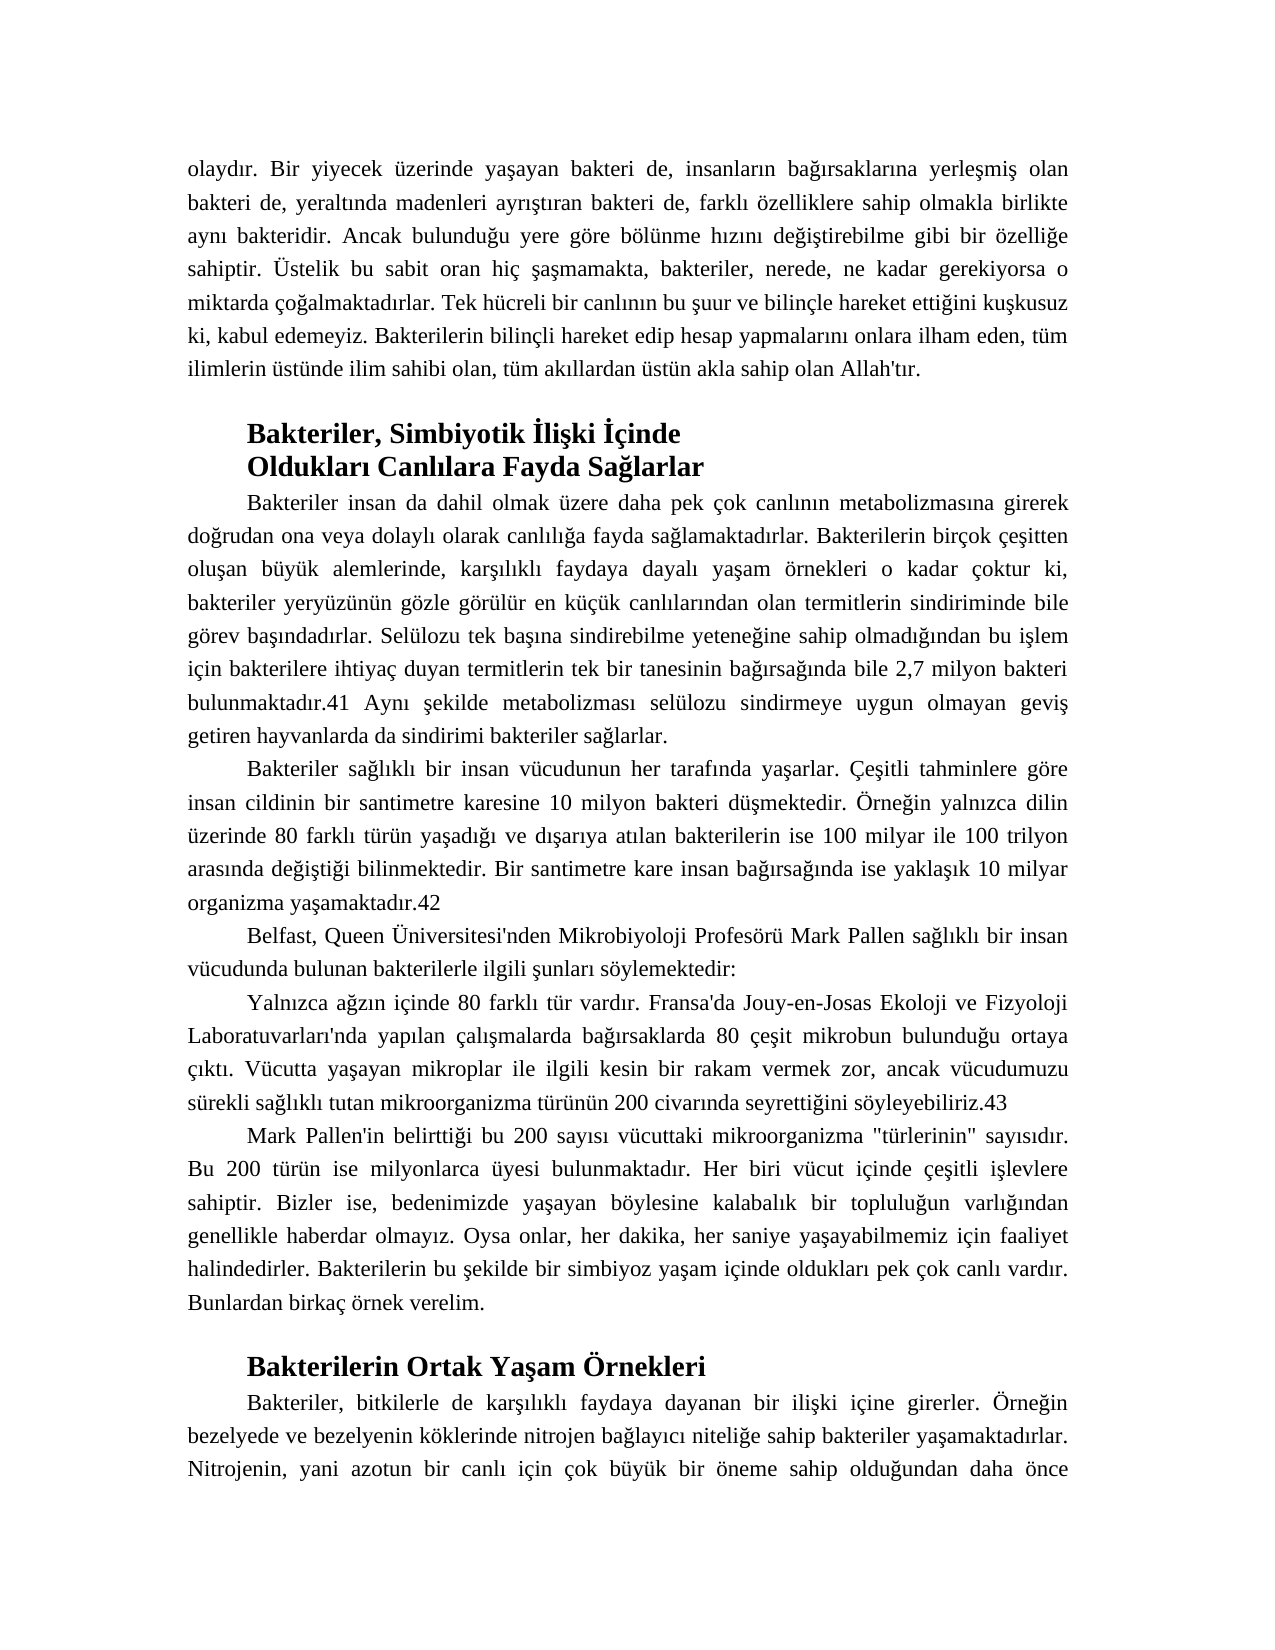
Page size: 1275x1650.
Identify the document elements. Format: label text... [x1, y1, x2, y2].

text Mark Pallen'in belirttiği bu 200 sayısı vücuttaki mikroorganizma "türlerinin" sayısıdır. Bu 200 türün ise milyonlarca üyesi bulunmaktadır. Her biri vücut içinde çeşitli işlevlere sahiptir. Bizler ise, bedenimizde yaşayan böylesine kalabalık bir topluluğun varlığından genellikle haberdar olmayız. Oysa onlar, her dakika, her saniye yaşayabilmemiz için faaliyet halindedirler. Bakterilerin bu şekilde bir simbiyoz yaşam içinde oldukları pek çok canlı vardır. Bunlardan birkaç örnek verelim. [187, 1117, 1070, 1317]
text Bakteriler insan da dahil olmak üzere daha pek çok canlının metabolizmasına girerek doğrudan ona veya dolaylı olarak canlılığa fayda sağlamaktadırlar. Bakterilerin birçok çeşitten oluşan büyük alemlerinde, karşılıklı faydaya dayalı yaşam örnekleri o kadar çoktur ki, bakteriler yeryüzünün gözle görülür en küçük canlılarından olan termitlerin sindiriminde bile görev başındadırlar. Selülozu tek başına sindirebilme yeteneğine sahip olmadığından bu işlem için bakterilere ihtiyaç duyan termitlerin tek bir tanesinin bağırsağında bile 2,7 milyon bakteri bulunmaktadır.41 Aynı şekilde metabolizması selülozu sindirmeye uygun olmayan geviş getiren hayvanlarda da sindirimi bakteriler sağlarlar. [187, 483, 1070, 750]
text Bakterilerin Ortak Yaşam Örnekleri [187, 1350, 1070, 1383]
text Belfast, Queen Üniversitesi'nden Mikrobiyoloji Profesörü Mark Pallen sağlıklı bir insan vücudunda bulunan bakterilerle ilgili şunları söylemektedir: [187, 917, 1070, 983]
text Oldukları Canlılara Fayda Sağlarlar [187, 450, 1070, 483]
text Yalnızca ağzın içinde 80 farklı tür vardır. Fransa'da Jouy-en-Josas Ekoloji ve Fizyoloji Laboratuvarları'nda yapılan çalışmalarda bağırsaklarda 80 çeşit mikrobun bulunduğu ortaya çıktı. Vücutta yaşayan mikroplar ile ilgili kesin bir rakam vermek zor, ancak vücudumuzu sürekli sağlıklı tutan mikroorganizma türünün 200 civarında seyrettiğini söyleyebiliriz.43 [187, 983, 1070, 1117]
text Bakteriler, Simbiyotik İlişki İçinde [187, 417, 1070, 450]
text olaydır. Bir yiyecek üzerinde yaşayan bakteri de, insanların bağırsaklarına yerleşmiş olan bakteri de, yeraltında madenleri ayrıştıran bakteri de, farklı özelliklere sahip olmakla birlikte aynı bakteridir. Ancak bulunduğu yere göre bölünme hızını değiştirebilme gibi bir özelliğe sahiptir. Üstelik bu sabit oran hiç şaşmamakta, bakteriler, nerede, ne kadar gerekiyorsa o miktarda çoğalmaktadırlar. Tek hücreli bir canlının bu şuur ve bilinçle hareket ettiğini kuşkusuz ki, kabul edemeyiz. Bakterilerin bilinçli hareket edip hesap yapmalarını onlara ilham eden, tüm ilimlerin üstünde ilim sahibi olan, tüm akıllardan üstün akla sahip olan Allah'tır. [187, 150, 1070, 383]
text Bakteriler, bitkilerle de karşılıklı faydaya dayanan bir ilişki içine girerler. Örneğin bezelyede ve bezelyenin köklerinde nitrojen bağlayıcı niteliğe sahip bakteriler yaşamaktadırlar. Nitrojenin, yani azotun bir canlı için çok büyük bir öneme sahip olduğundan daha önce [187, 1383, 1070, 1483]
text Bakteriler sağlıklı bir insan vücudunun her tarafında yaşarlar. Çeşitli tahminlere göre insan cildinin bir santimetre karesine 10 milyon bakteri düşmektedir. Örneğin yalnızca dilin üzerinde 80 farklı türün yaşadığı ve dışarıya atılan bakterilerin ise 100 milyar ile 100 trilyon arasında değiştiği bilinmektedir. Bir santimetre kare insan bağırsağında ise yaklaşık 10 milyar organizma yaşamaktadır.42 [187, 750, 1070, 917]
